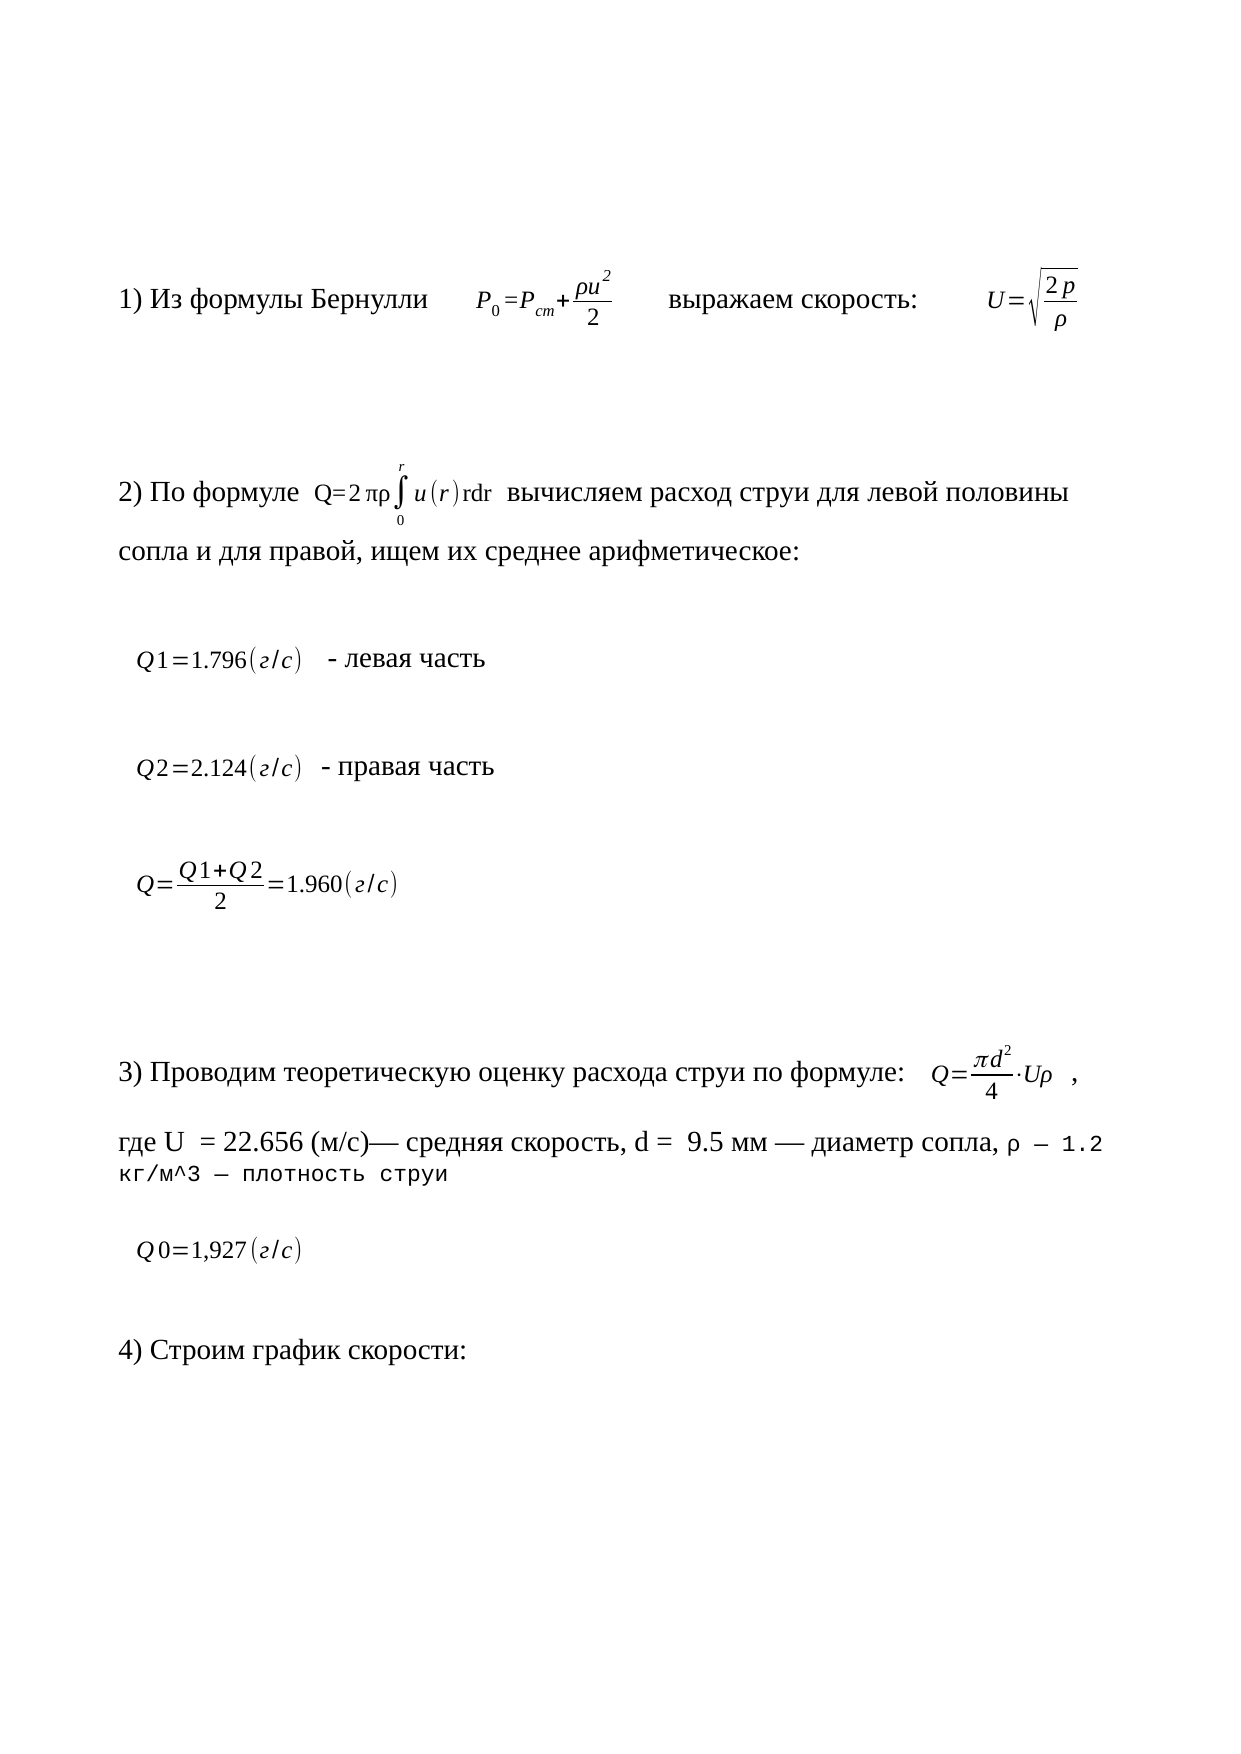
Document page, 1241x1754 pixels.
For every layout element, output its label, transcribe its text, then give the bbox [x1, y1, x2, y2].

text где U = 22.656 (м/с)— средняя скорость, d = 9.5 мм — диаметр сопла, ρ — 1.2 кг/м^3 — плотность струи [118, 1124, 1122, 1188]
text 3) Проводим теоретическую оценку расхода струи по формуле: , [118, 1041, 1122, 1104]
text 1) Из формулы Бернулли выражаем скорость: [118, 266, 1122, 331]
text 2) По формуле вычисляем расход струи для левой половины сопла и для правой, ищем их среднее арифметическое: [118, 458, 1122, 567]
text - левая часть [118, 640, 1122, 675]
text 4) Строим график скорости: [118, 1332, 1122, 1365]
text - правая часть [118, 748, 1122, 783]
